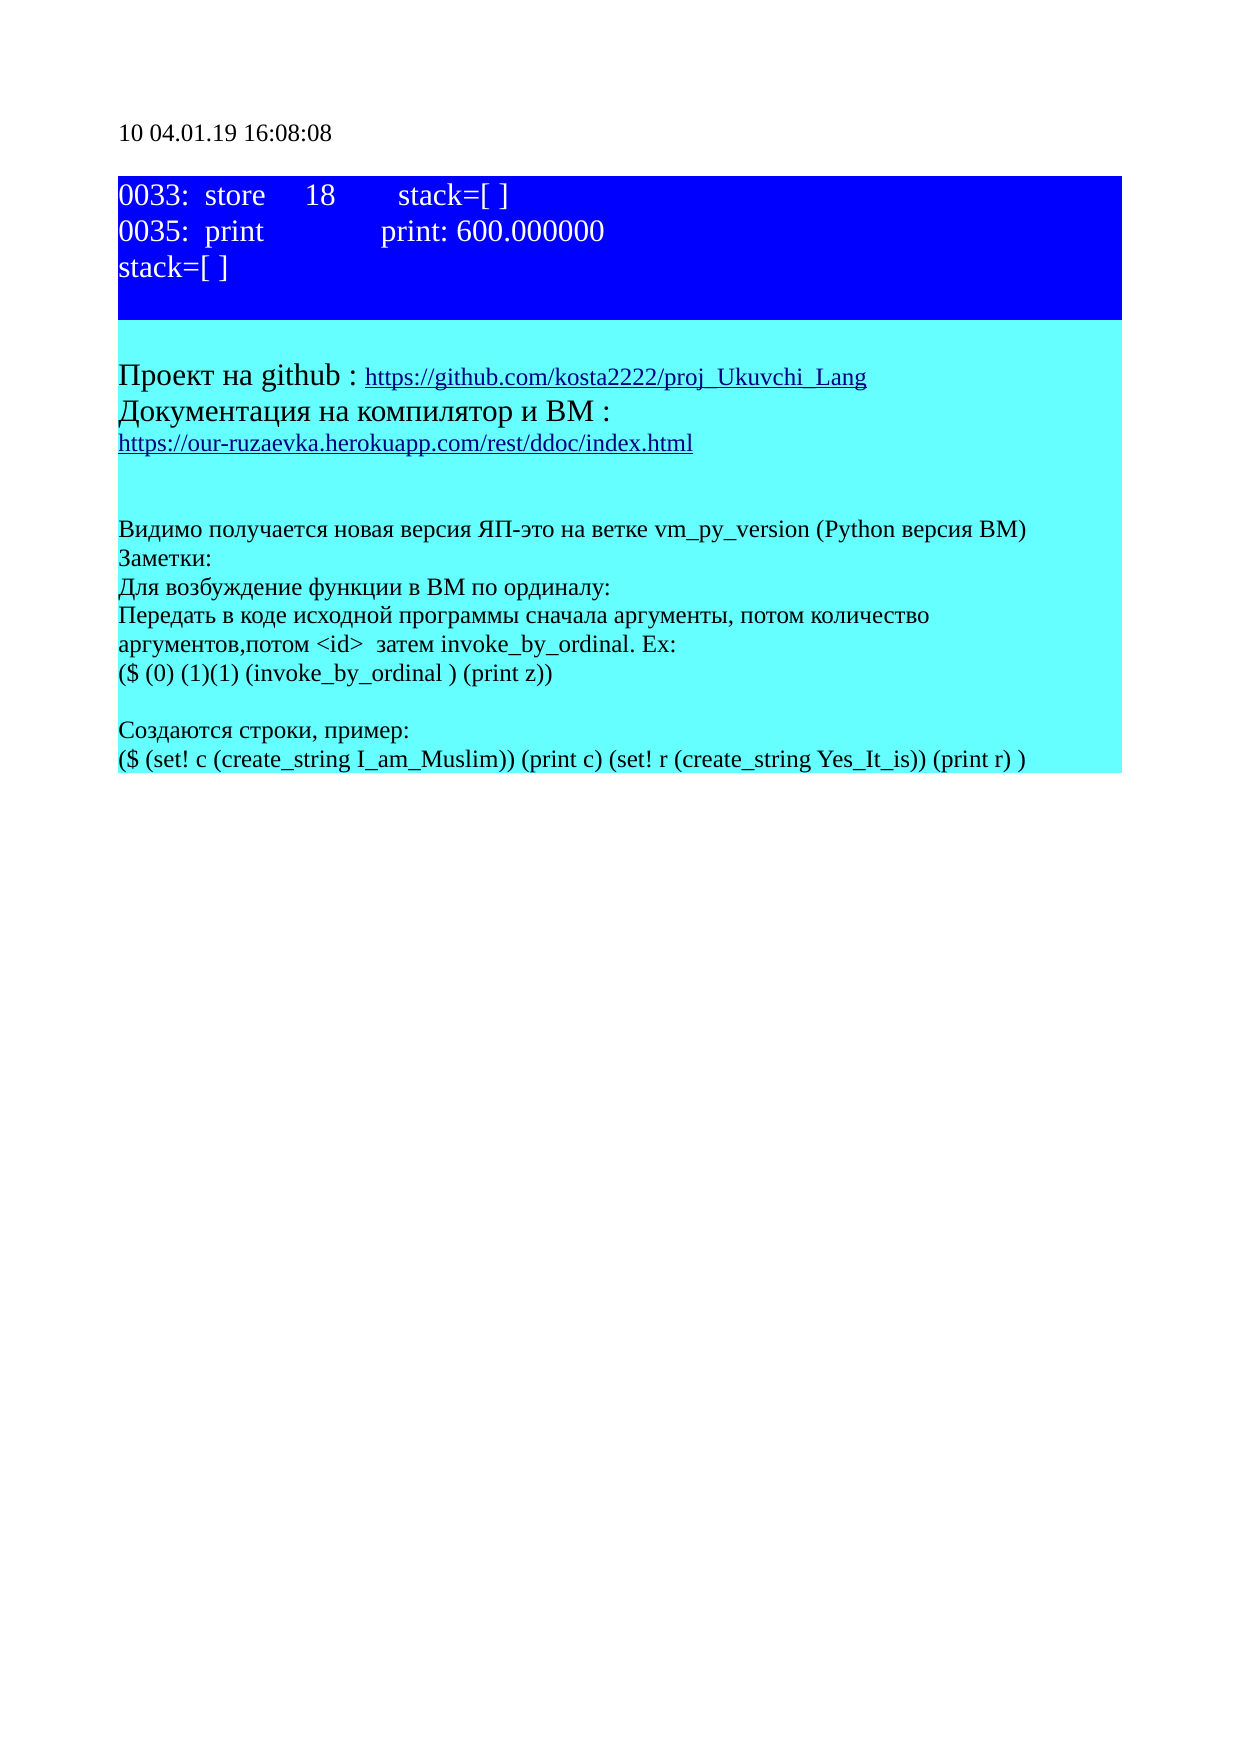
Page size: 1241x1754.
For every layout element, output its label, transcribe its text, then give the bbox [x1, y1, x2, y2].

text Видимо получается новая версия ЯП-это на ветке vm_py_version (Python версия ВМ) [118, 514, 1122, 543]
text Для возбуждение функции в ВМ по ординалу: [118, 572, 1122, 600]
text Документация на компилятор и ВМ : https://our-ruzaevka.herokuapp.com/rest/ddoc/index.html [118, 392, 1122, 457]
text ($ (set! c (create_string I_am_Muslim)) (print c) (set! r (create_string Yes_It_is)) (print r) ) [118, 744, 1122, 773]
text stack=[ ] [118, 248, 1122, 284]
text Заметки: [118, 543, 1122, 572]
text 0035: print print: 600.000000 [118, 212, 1122, 248]
text Создаются строки, пример: [118, 715, 1122, 744]
text Передать в коде исходной программы сначала аргументы, потом количество аргументов,потом <id> затем invoke_by_ordinal. Ex: [118, 600, 1122, 658]
text Проект на github : https://github.com/kosta2222/proj_Ukuvchi_Lang [118, 356, 1122, 392]
text 0033: store 18 stack=[ ] [118, 176, 1122, 212]
text ($ (0) (1)(1) (invoke_by_ordinal ) (print z)) [118, 658, 1122, 687]
